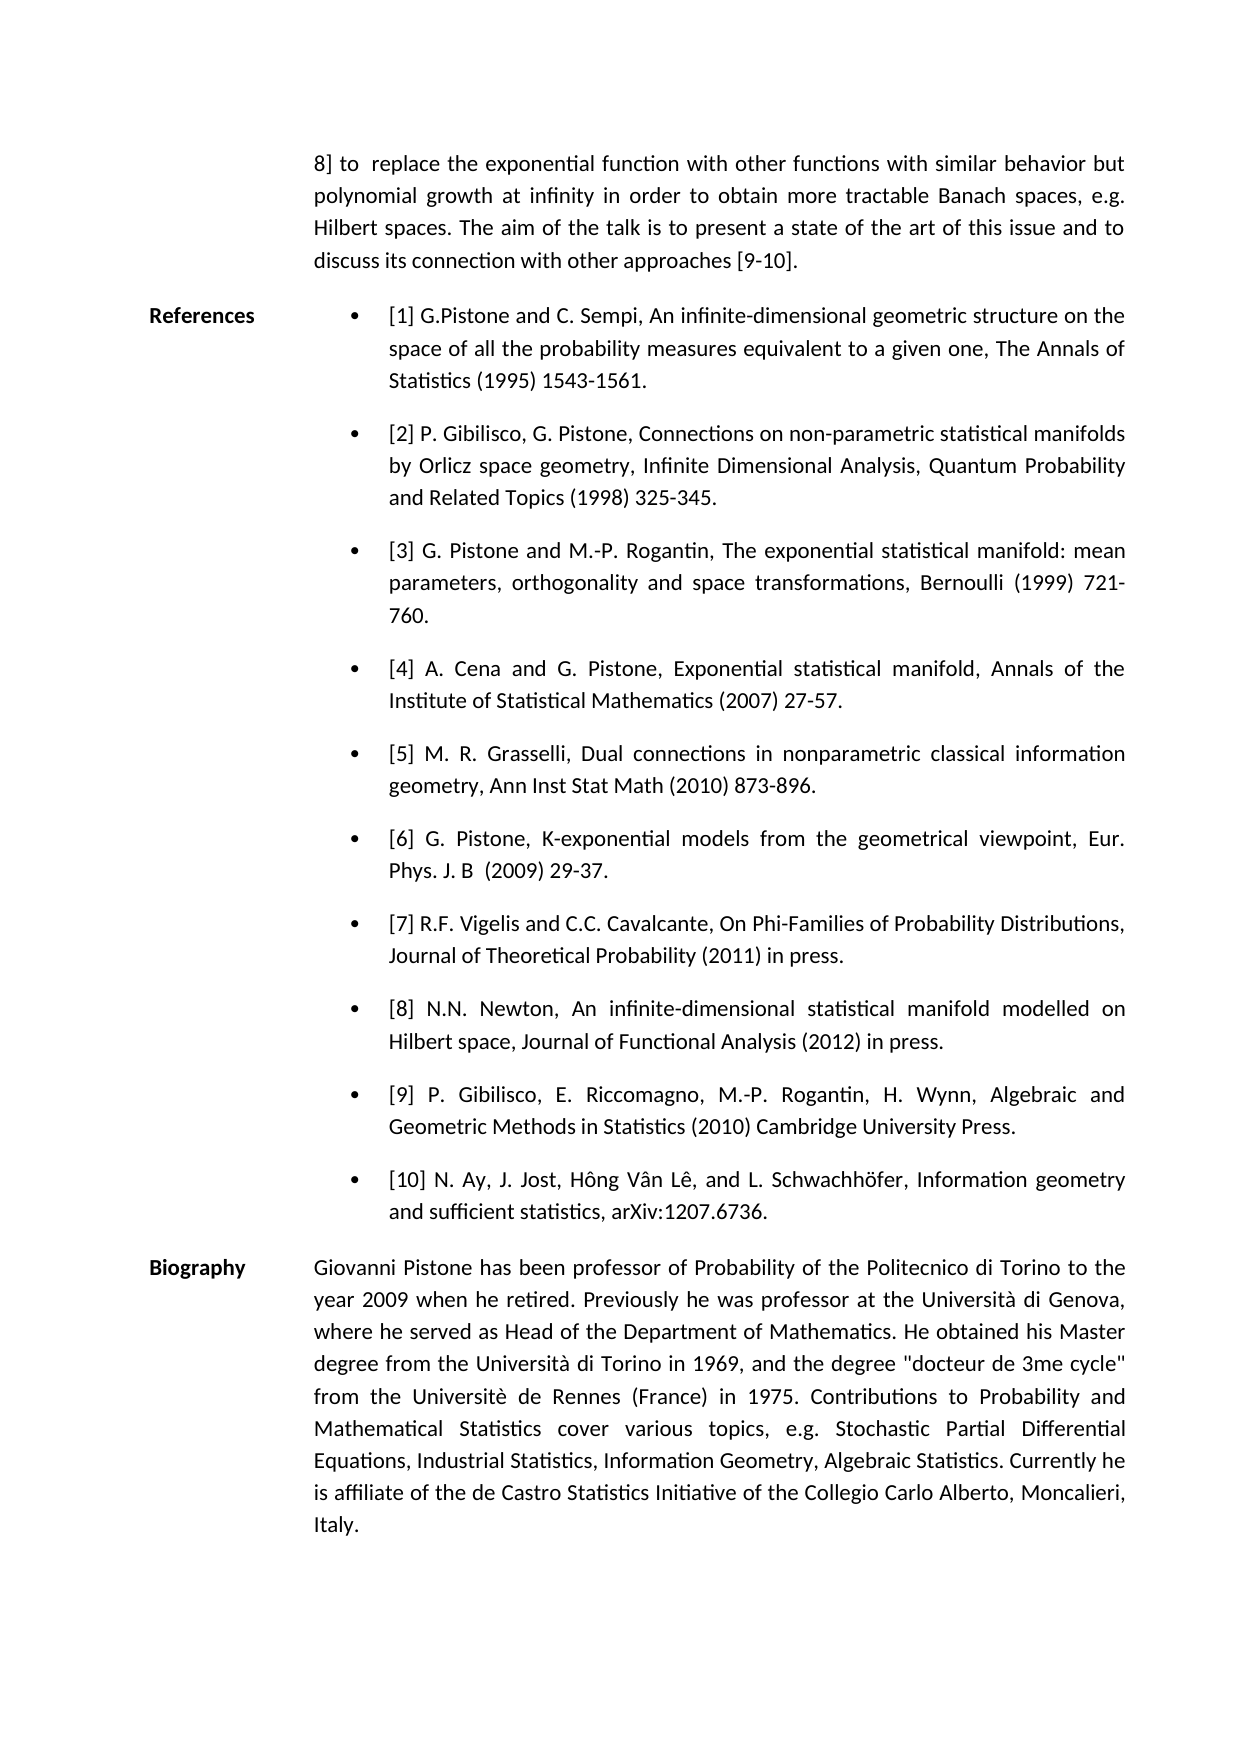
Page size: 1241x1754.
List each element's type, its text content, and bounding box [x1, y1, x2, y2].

table_cell [148, 148, 312, 300]
table_cell [1129, 300, 1133, 1251]
table_cell [1129, 1251, 1133, 1565]
table_cell 8] to replace the exponential function with other functions with similar behavior but polynomial growth at infinity in order to obtain more tractable Banach spaces, e.g. Hilbert spaces. The aim of the talk is to present a state of the art of this issue and to discuss its connection with other approaches [9-10]. [312, 148, 1128, 300]
table_cell Giovanni Pistone has been professor of Probability of the Politecnico di Torino to the year 2009 when he retired. Previously he was professor at the Università di Genova, where he served as Head of the Department of Mathematics. He obtained his Master degree from the Università di Torino in 1969, and the degree "docteur de 3me cycle" from the Universitè de Rennes (France) in 1975. Contributions to Probability and Mathematical Statistics cover various topics, e.g. Stochastic Partial Differential Equations, Industrial Statistics, Information Geometry, Algebraic Statistics. Currently he is affiliate of the de Castro Statistics Initiative of the Collegio Carlo Alberto, Moncalieri, Italy. [312, 1251, 1128, 1565]
table_cell References [148, 300, 312, 1251]
table_cell [1129, 148, 1133, 300]
table_cell [1] G.Pistone and C. Sempi, An infinite-dimensional geometric structure on the space of all the probability measures equivalent to a given one, The Annals of Statistics (1995) 1543-1561. [2] P. Gibilisco, G. Pistone, Connections on non-parametric statistical manifolds by Orlicz space geometry, Infinite Dimensional Analysis, Quantum Probability and Related Topics (1998) 325-345. [3] G. Pistone and M.-P. Rogantin, The exponential statistical manifold: mean parameters, orthogonality and space transformations, Bernoulli (1999) 721-760. [4] A. Cena and G. Pistone, Exponential statistical manifold, Annals of the Institute of Statistical Mathematics (2007) 27-57. [5] M. R. Grasselli, Dual connections in nonparametric classical information geometry, Ann Inst Stat Math (2010) 873-896. [6] G. Pistone, K-exponential models from the geometrical viewpoint, Eur. Phys. J. B (2009) 29-37. [7] R.F. Vigelis and C.C. Cavalcante, On Phi-Families of Probability Distributions, Journal of Theoretical Probability (2011) in press. [8] N.N. Newton, An infinite-dimensional statistical manifold modelled on Hilbert space, Journal of Functional Analysis (2012) in press. [9] P. Gibilisco, E. Riccomagno, M.-P. Rogantin, H. Wynn, Algebraic and Geometric Methods in Statistics (2010) Cambridge University Press. [10] N. Ay, J. Jost, Hông Vân Lê, and L. Schwachhöfer, Information geometry and sufficient statistics, arXiv:1207.6736. [312, 300, 1128, 1251]
table_cell Biography [148, 1251, 312, 1565]
